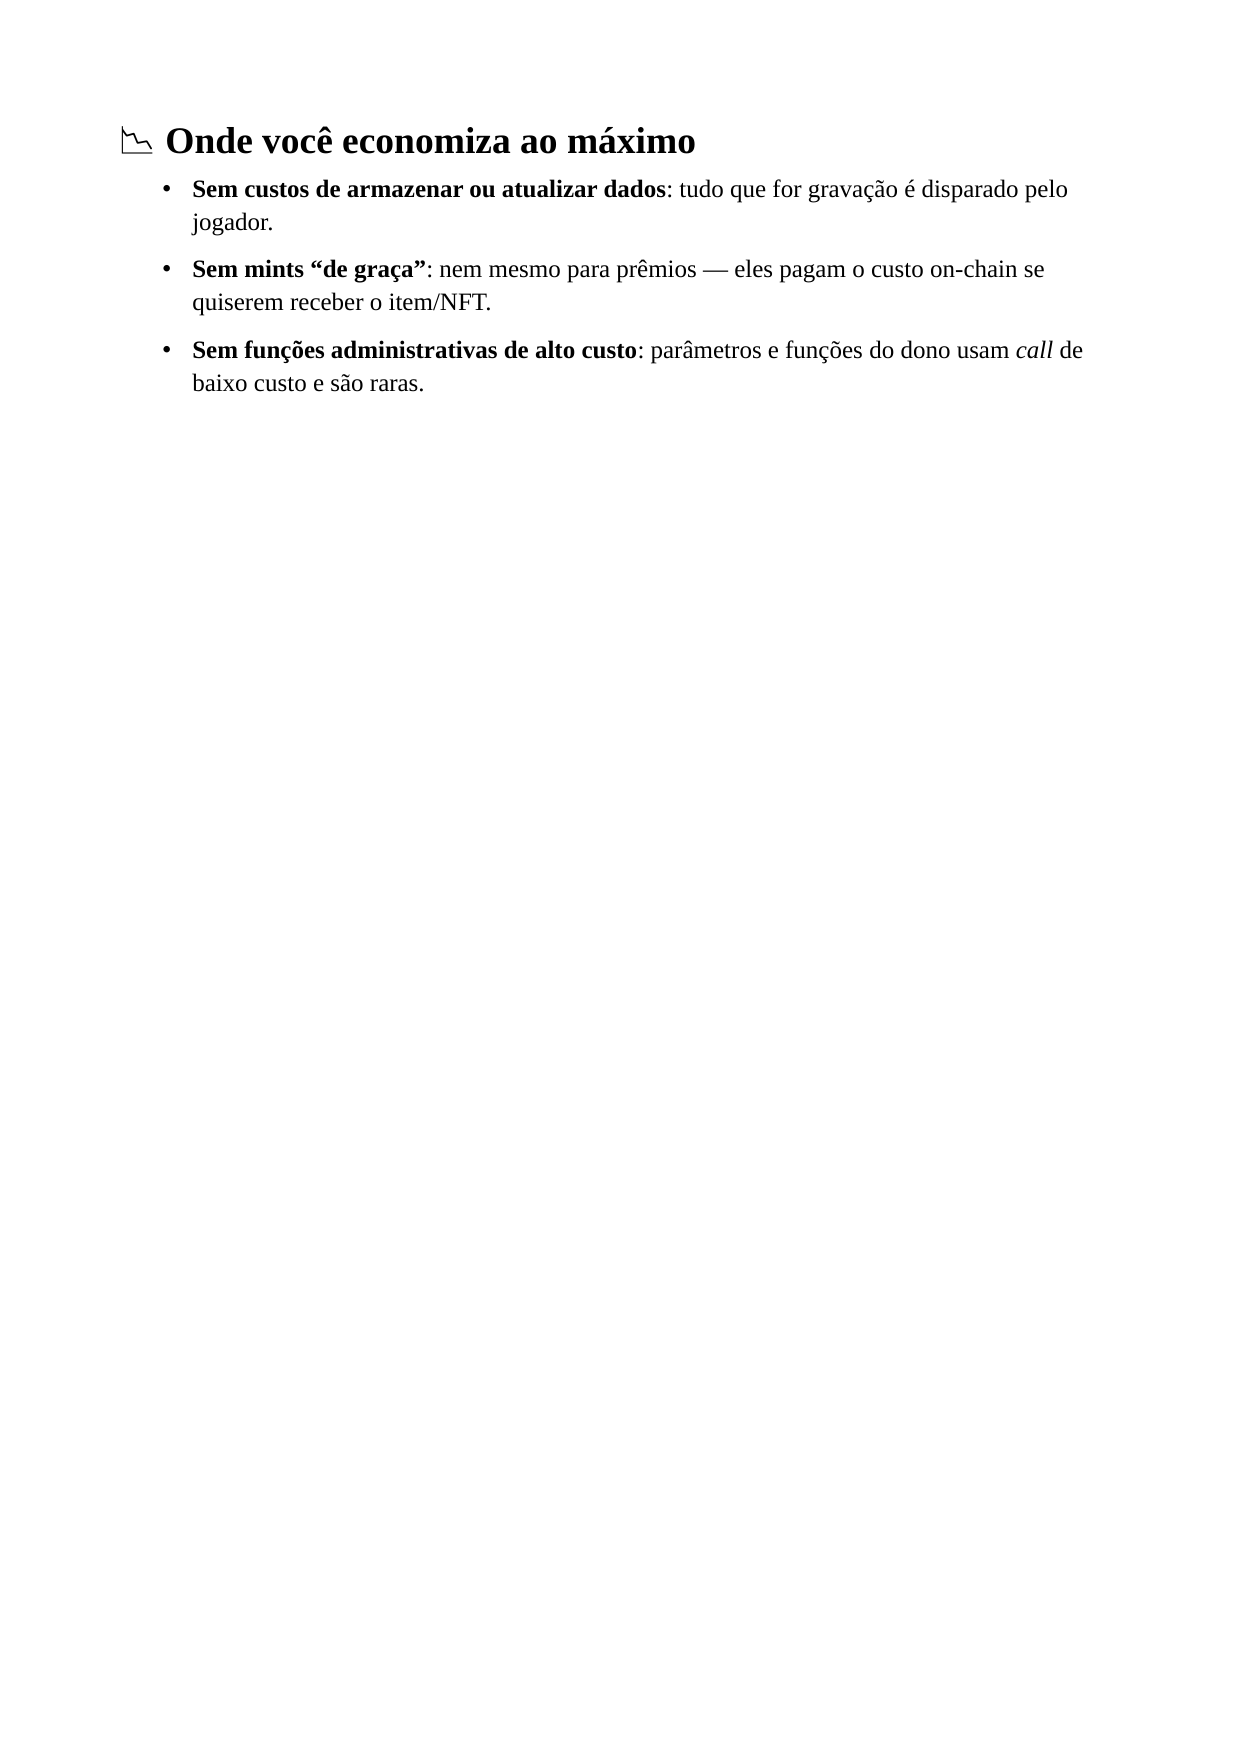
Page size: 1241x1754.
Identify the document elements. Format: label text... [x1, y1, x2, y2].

list Sem funções administrativas de alto custo: parâmetros e funções do dono usam call de baixo custo e são raras. [162, 335, 1122, 397]
list Sem custos de armazenar ou atualizar dados: tudo que for gravação é disparado pelo jogador. [162, 174, 1122, 236]
subtitle 📉 Onde você economiza ao máximo [118, 118, 1122, 161]
list Sem mints “de graça”: nem mesmo para prêmios — eles pagam o custo on‑chain se quiserem receber o item/NFT. [162, 254, 1122, 316]
